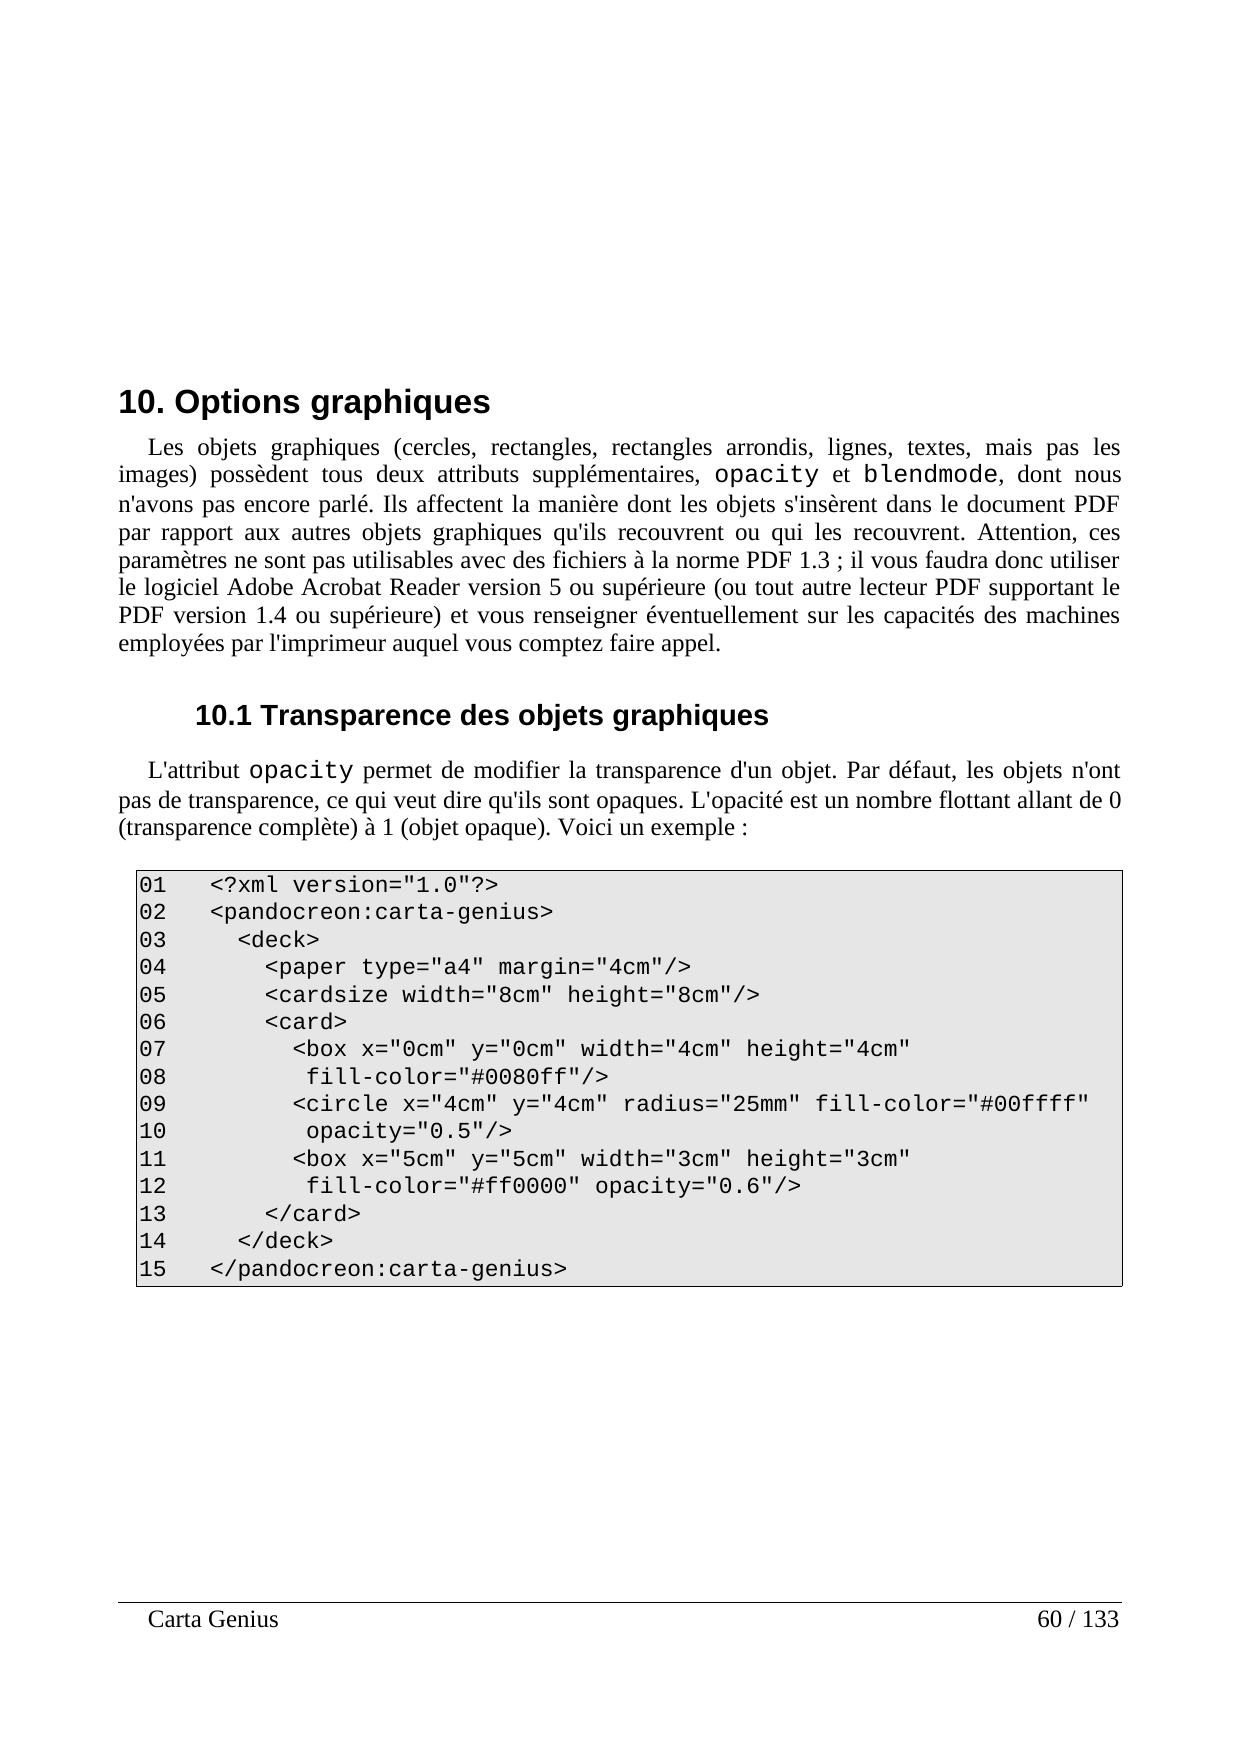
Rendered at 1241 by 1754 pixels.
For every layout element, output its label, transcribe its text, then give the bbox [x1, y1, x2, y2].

text Les objets graphiques (cercles, rectangles, rectangles arrondis, lignes, textes, mais pas les images) possèdent tous deux attributs supplémentaires, opacity et blendmode, dont nous n'avons pas encore parlé. Ils affectent la manière dont les objets s'insèrent dans le document PDF par rapport aux autres objets graphiques qu'ils recouvrent ou qui les recouvrent. Attention, ces paramètres ne sont pas utilisables avec des fichiers à la norme PDF 1.3 ; il vous faudra donc utiliser le logiciel Adobe Acrobat Reader version 5 ou supérieure (ou tout autre lecteur PDF supportant le PDF version 1.4 ou supérieure) et vous renseigner éventuellement sur les capacités des machines employées par l'imprimeur auquel vous comptez faire appel. [118, 433, 1122, 657]
text 05 <cardsize width="8cm" height="8cm"/> [137, 980, 1122, 1007]
text 12 fill-color="#ff0000" opacity="0.6"/> [137, 1171, 1122, 1199]
text 06 <card> [137, 1007, 1122, 1034]
text 02 <pandocreon:carta-genius> [137, 897, 1122, 925]
text 01 <?xml version="1.0"?> [137, 871, 1122, 897]
text 07 <box x="0cm" y="0cm" width="4cm" height="4cm" [137, 1034, 1122, 1062]
text 11 <box x="5cm" y="5cm" width="3cm" height="3cm" [137, 1144, 1122, 1171]
text 08 fill-color="#0080ff"/> [137, 1062, 1122, 1089]
text 15 </pandocreon:carta-genius> [137, 1254, 1122, 1286]
text 04 <paper type="a4" margin="4cm"/> [137, 952, 1122, 980]
text L'attribut opacity permet de modifier la transparence d'un objet. Par défaut, les objets n'ont pas de transparence, ce qui veut dire qu'ils sont opaques. L'opacité est un nombre flottant allant de 0 (transparence complète) à 1 (objet opaque). Voici un exemple : [118, 756, 1122, 841]
text 13 </card> [137, 1199, 1122, 1226]
text 03 <deck> [137, 925, 1122, 952]
subtitle Options graphiques [118, 383, 1122, 421]
text 14 </deck> [137, 1226, 1122, 1254]
text 10 opacity="0.5"/> [137, 1117, 1122, 1144]
text 09 <circle x="4cm" y="4cm" radius="25mm" fill-color="#00ffff" [137, 1089, 1122, 1117]
subtitle Transparence des objets graphiques [195, 699, 1122, 732]
